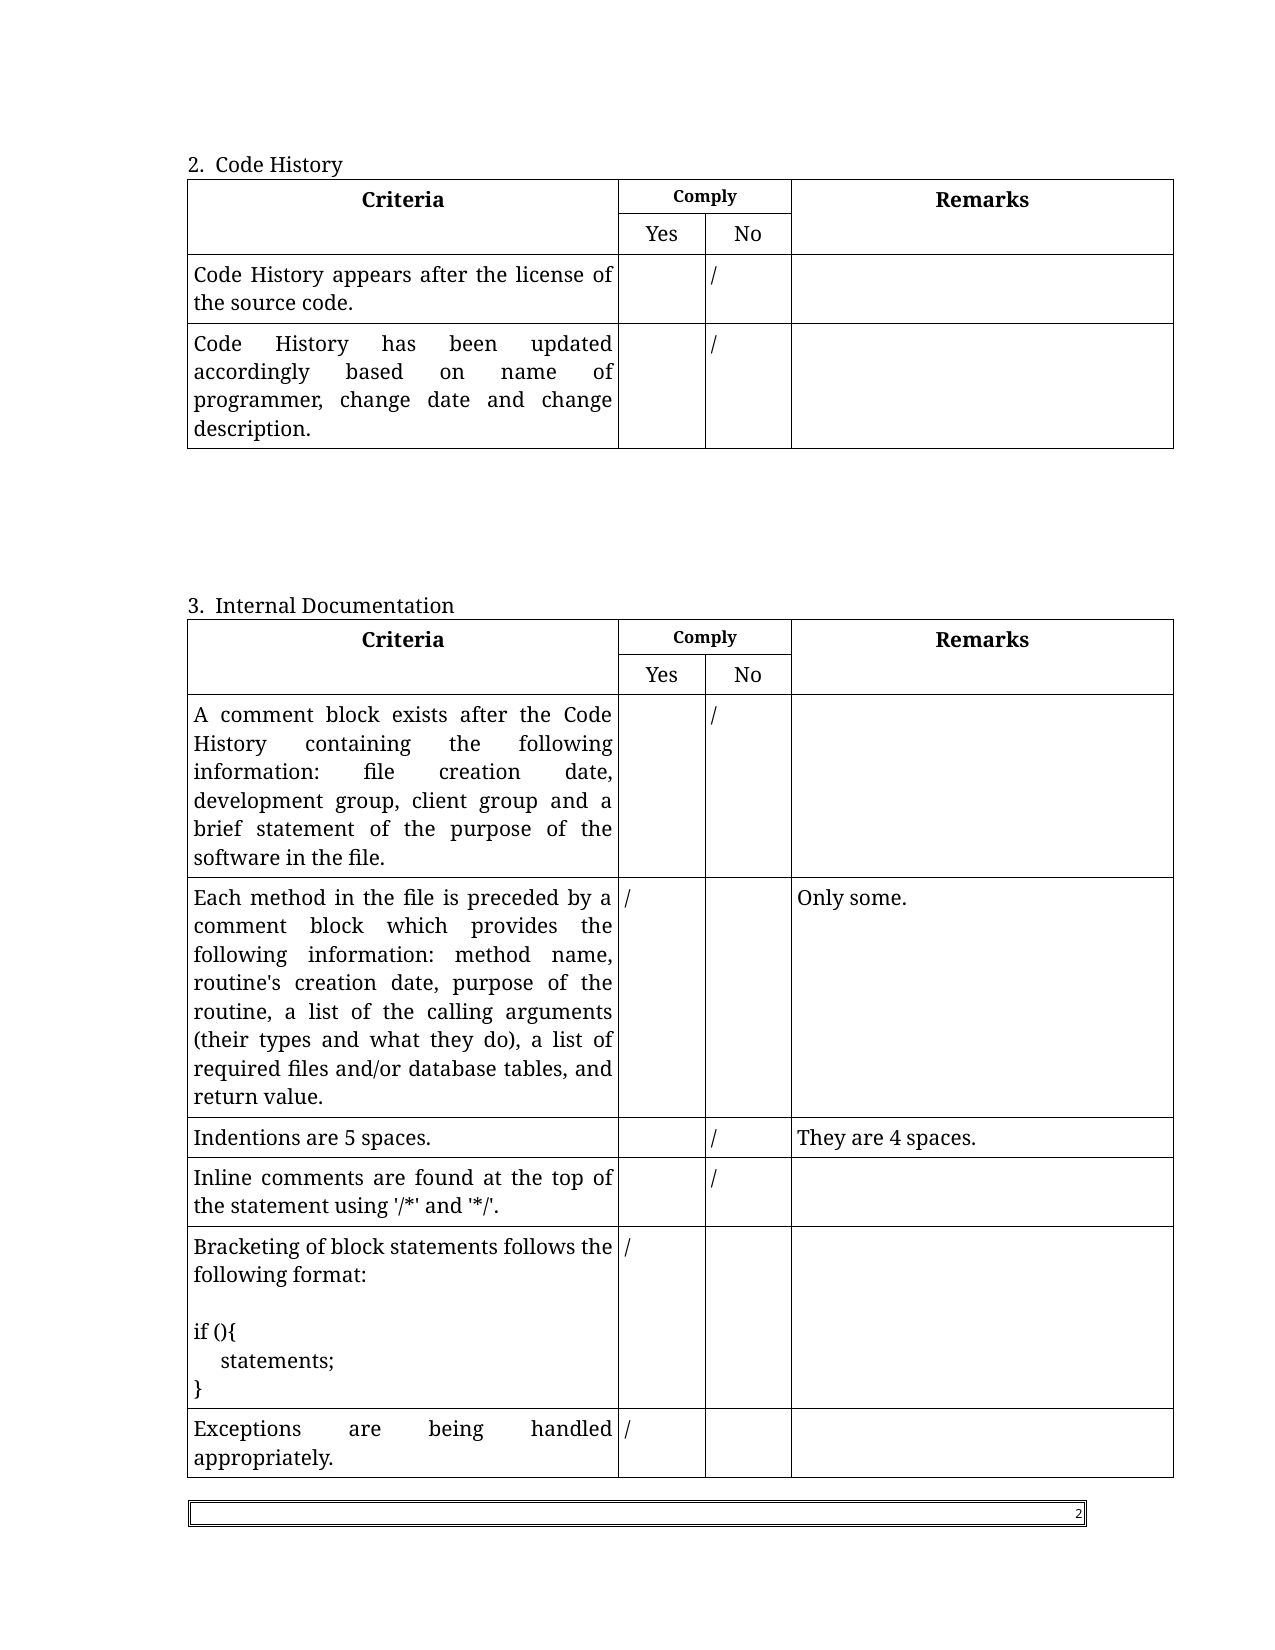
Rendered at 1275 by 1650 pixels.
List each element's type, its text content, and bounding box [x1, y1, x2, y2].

table_cell [619, 255, 705, 322]
table_cell Code History appears after the license of the source code. [188, 255, 618, 322]
text 2. Code History [187, 150, 1087, 178]
table_cell [706, 878, 791, 1116]
table_header Remarks [792, 620, 1173, 694]
table_cell [792, 695, 1173, 877]
table_cell [619, 324, 705, 448]
table_header Comply [619, 180, 791, 213]
table_cell / [706, 695, 791, 877]
table_cell / [619, 1409, 705, 1477]
table_cell Inline comments are found at the top of the statement using '/*' and '*/'. [188, 1158, 618, 1226]
table_cell / [619, 1227, 705, 1408]
table_cell / [706, 324, 791, 448]
table_cell Yes [619, 655, 705, 694]
table_cell [792, 255, 1173, 322]
table_cell [706, 1227, 791, 1408]
table_cell No [706, 214, 791, 253]
table_header Comply [619, 620, 791, 654]
table_cell / [619, 878, 705, 1116]
table_cell [792, 1158, 1173, 1226]
table_cell [706, 1409, 791, 1477]
table_cell / [706, 255, 791, 322]
table_cell / [706, 1118, 791, 1157]
table_cell Bracketing of block statements follows the following format: if (){ statements; } [188, 1227, 618, 1408]
table_cell A comment block exists after the Code History containing the following information: file creation date, development group, client group and a brief statement of the purpose of the software in the file. [188, 695, 618, 877]
table_cell [792, 1409, 1173, 1477]
table_cell No [706, 655, 791, 694]
table_header Criteria [188, 180, 618, 253]
table_cell [619, 695, 705, 877]
table_cell [792, 1227, 1173, 1408]
table_cell Each method in the file is preceded by a comment block which provides the following information: method name, routine's creation date, purpose of the routine, a list of the calling arguments (their types and what they do), a list of required files and/or database tables, and return value. [188, 878, 618, 1116]
table_cell [619, 1118, 705, 1157]
table_cell [619, 1158, 705, 1226]
table_cell Code History has been updated accordingly based on name of programmer, change date and change description. [188, 324, 618, 448]
table_cell / [706, 1158, 791, 1226]
text 3. Internal Documentation [187, 591, 1087, 619]
table_cell They are 4 spaces. [792, 1118, 1173, 1157]
table_cell [792, 324, 1173, 448]
table_header Criteria [188, 620, 618, 694]
table_cell Exceptions are being handled appropriately. [188, 1409, 618, 1477]
table_header Remarks [792, 180, 1173, 253]
table_cell Yes [619, 214, 705, 253]
table_cell Indentions are 5 spaces. [188, 1118, 618, 1157]
table_cell Only some. [792, 878, 1173, 1116]
